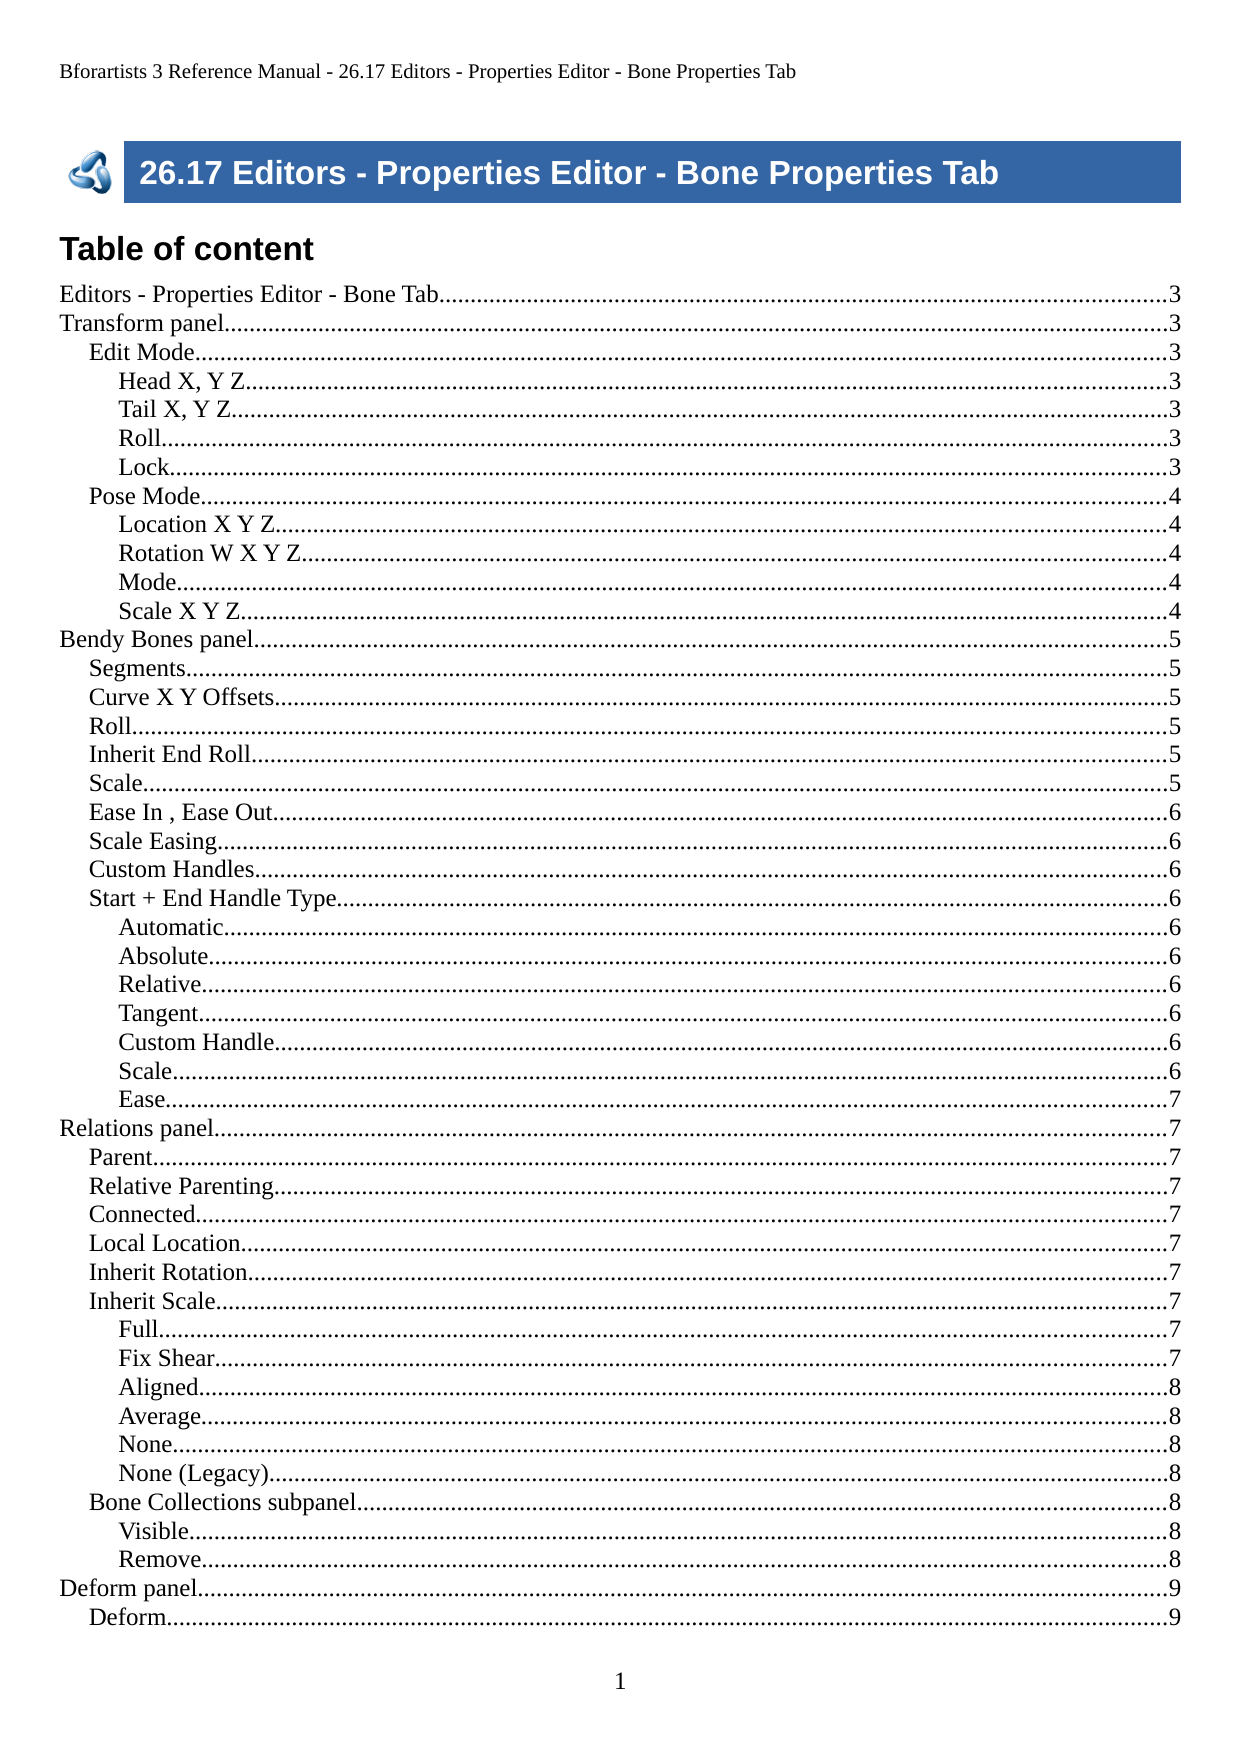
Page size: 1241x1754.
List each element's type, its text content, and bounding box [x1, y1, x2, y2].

text Segments 5 [88, 653, 1181, 682]
text Local Location 7 [88, 1228, 1181, 1257]
text Full 7 [118, 1314, 1181, 1343]
text Inherit End Roll 5 [88, 739, 1181, 768]
table_header 26.17 Editors - Properties Editor - Bone Properties Tab [124, 141, 1181, 203]
text Relations panel 7 [59, 1113, 1181, 1142]
text Average 8 [118, 1401, 1181, 1429]
text Scale 5 [88, 768, 1181, 797]
text Tangent 6 [118, 998, 1181, 1027]
text Bendy Bones panel 5 [59, 624, 1181, 653]
table_header [59, 141, 124, 203]
text Automatic 6 [118, 912, 1181, 941]
text Absolute 6 [118, 941, 1181, 969]
text None 8 [118, 1429, 1181, 1458]
text Editors - Properties Editor - Bone Tab 3 [59, 279, 1181, 308]
text Deform 9 [88, 1602, 1181, 1631]
text Custom Handles 6 [88, 854, 1181, 883]
text Mode 4 [118, 567, 1181, 596]
text Inherit Rotation 7 [88, 1257, 1181, 1286]
text Relative 6 [118, 969, 1181, 998]
text Deform panel 9 [59, 1573, 1181, 1602]
text Custom Handle 6 [118, 1027, 1181, 1056]
picture [65, 147, 114, 197]
text Head X, Y Z 3 [118, 366, 1181, 394]
text Scale X Y Z 4 [118, 596, 1181, 624]
text Lock 3 [118, 452, 1181, 481]
text Bone Collections subpanel 8 [88, 1487, 1181, 1516]
text Ease In , Ease Out 6 [88, 797, 1181, 826]
text Start + End Handle Type 6 [88, 883, 1181, 912]
text Fix Shear 7 [118, 1343, 1181, 1372]
text Rotation W X Y Z 4 [118, 538, 1181, 567]
text Scale 6 [118, 1056, 1181, 1084]
text Location X Y Z 4 [118, 509, 1181, 538]
text Parent 7 [88, 1142, 1181, 1171]
text Roll 5 [88, 711, 1181, 739]
text Edit Mode 3 [88, 337, 1181, 366]
text Roll 3 [118, 423, 1181, 452]
text Remove 8 [118, 1544, 1181, 1573]
text Visible 8 [118, 1516, 1181, 1544]
text None (Legacy) 8 [118, 1458, 1181, 1487]
text Curve X Y Offsets 5 [88, 682, 1181, 711]
subtitle Table of content [59, 228, 1181, 267]
text Relative Parenting 7 [88, 1171, 1181, 1199]
text Inherit Scale 7 [88, 1286, 1181, 1314]
text Transform panel 3 [59, 308, 1181, 337]
text Tail X, Y Z 3 [118, 394, 1181, 423]
text Pose Mode 4 [88, 481, 1181, 509]
text Scale Easing 6 [88, 826, 1181, 854]
text Aligned 8 [118, 1372, 1181, 1401]
text Ease 7 [118, 1084, 1181, 1113]
text Connected 7 [88, 1199, 1181, 1228]
